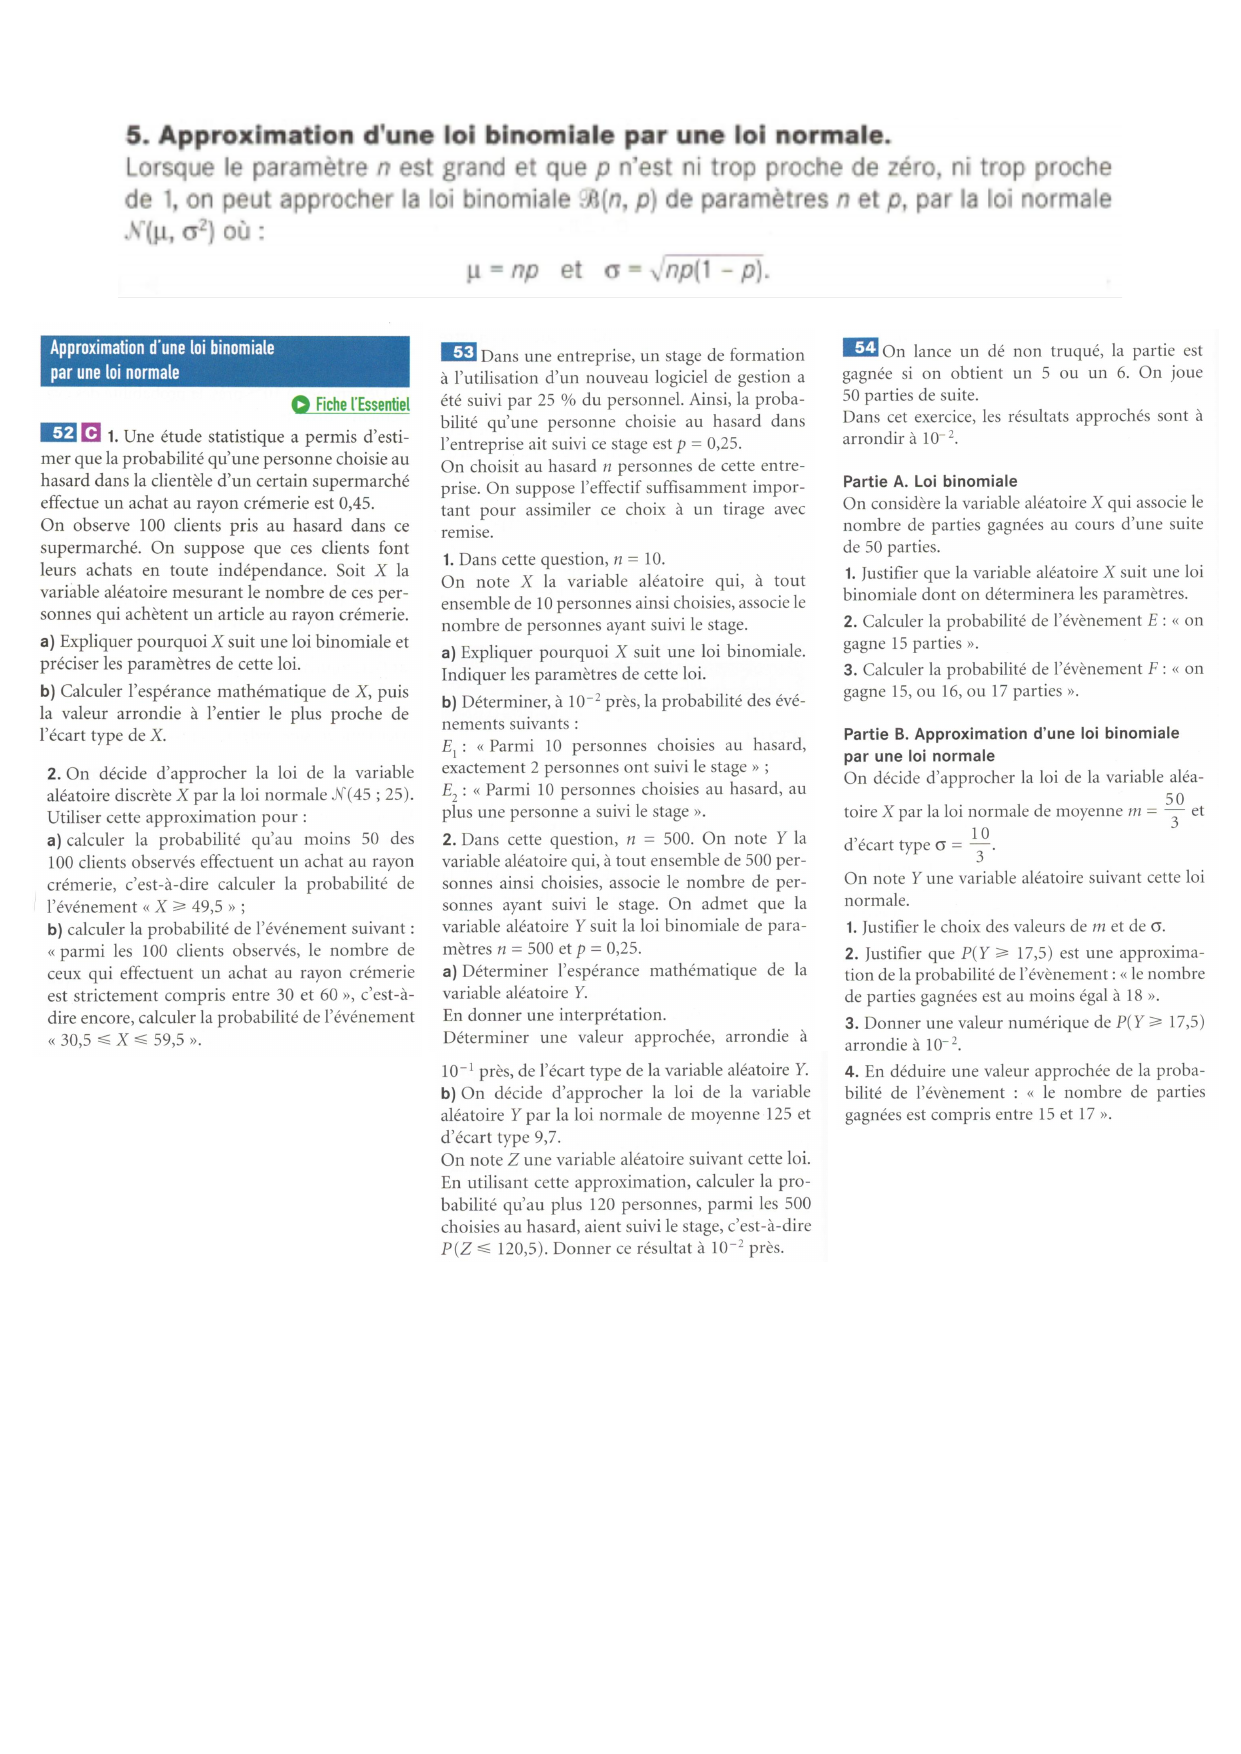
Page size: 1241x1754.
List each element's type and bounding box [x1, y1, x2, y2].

picture [118, 118, 1123, 300]
